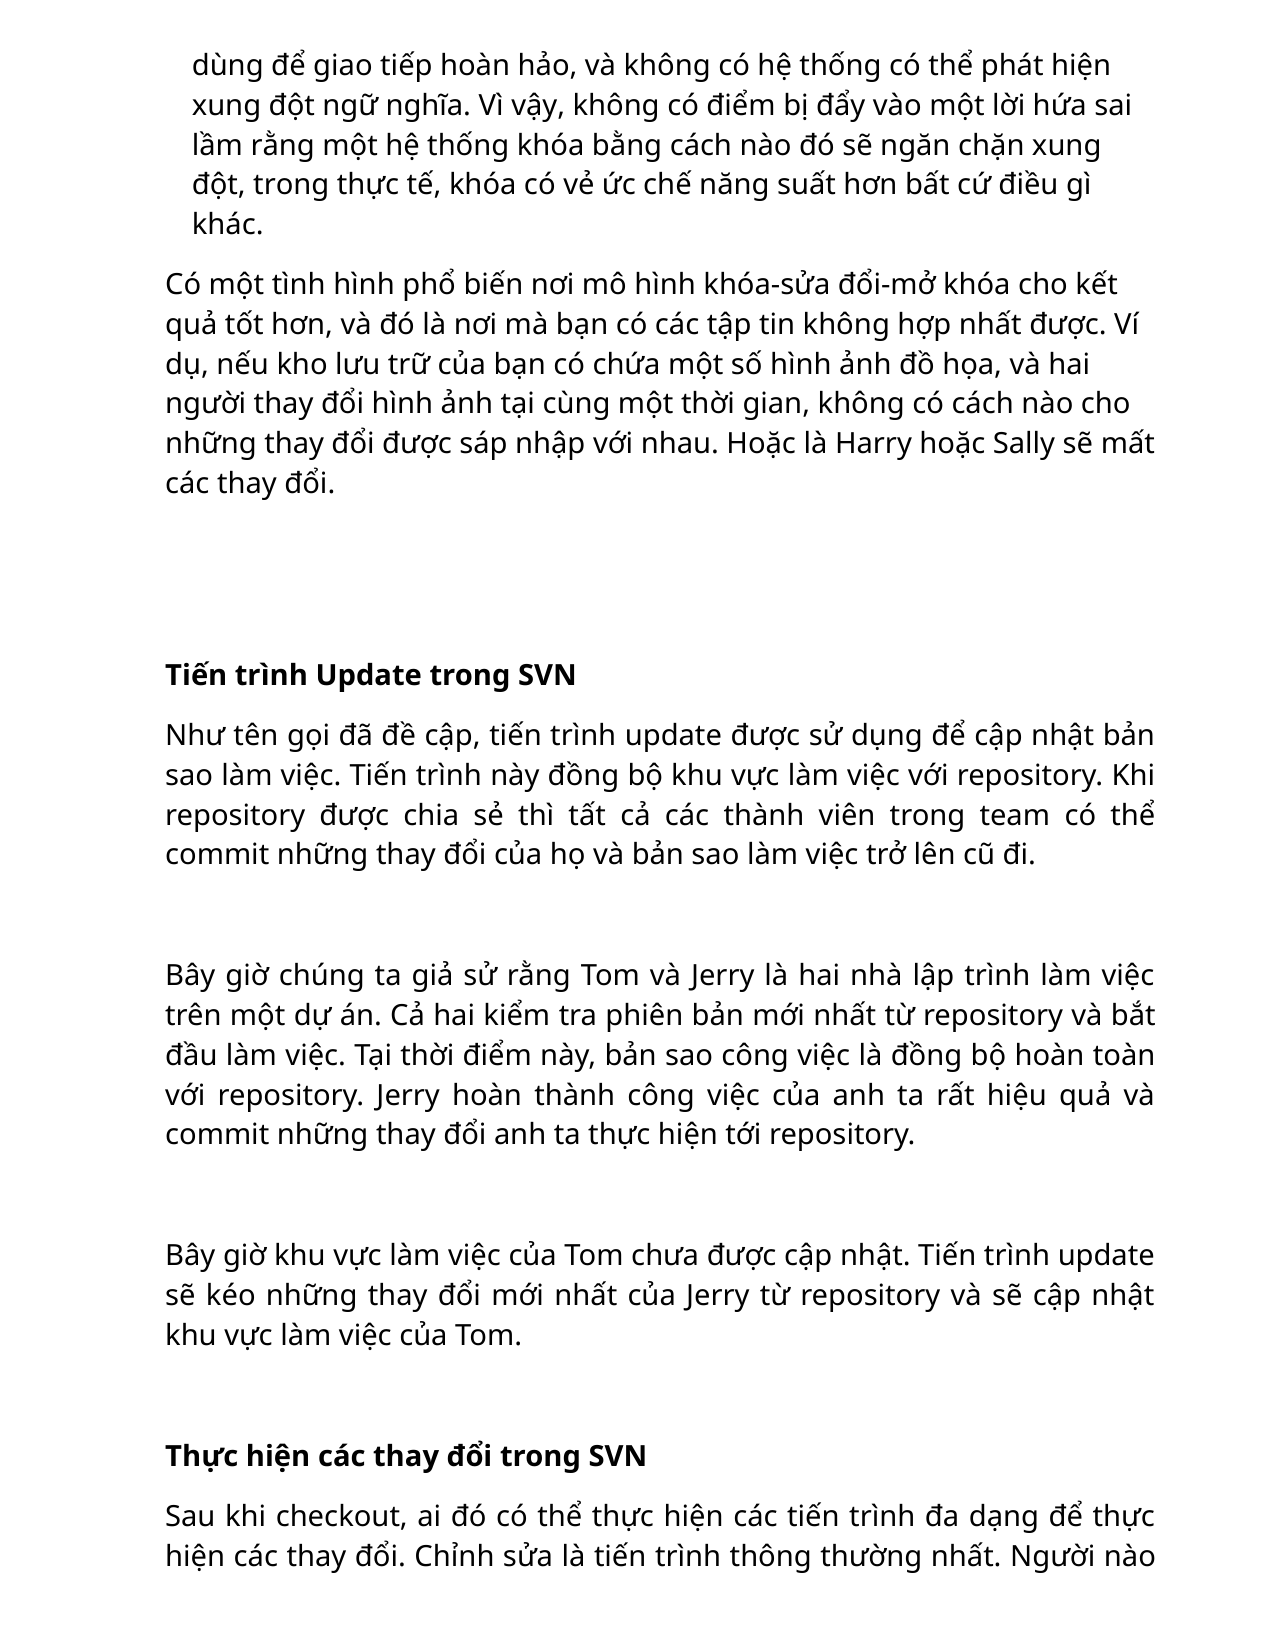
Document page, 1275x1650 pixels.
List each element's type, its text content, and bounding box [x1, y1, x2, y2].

text Như tên gọi đã đề cập, tiến trình update được sử dụng để cập nhật bản sao làm việc. Tiến trình này đồng bộ khu vực làm việc với repository. Khi repository được chia sẻ thì tất cả các thành viên trong team có thể commit những thay đổi của họ và bản sao làm việc trở lên cũ đi. [165, 714, 1157, 873]
text Thực hiện các thay đổi trong SVN [165, 1435, 1157, 1474]
text Bây giờ chúng ta giả sử rằng Tom và Jerry là hai nhà lập trình làm việc trên một dự án. Cả hai kiểm tra phiên bản mới nhất từ repository và bắt đầu làm việc. Tại thời điểm này, bản sao công việc là đồng bộ hoàn toàn với repository. Jerry hoàn thành công việc của anh ta rất hiệu quả và commit những thay đổi anh ta thực hiện tới repository. [165, 955, 1157, 1153]
text dùng để giao tiếp hoàn hảo, và không có hệ thống có thể phát hiện xung đột ngữ nghĩa. Vì vậy, không có điểm bị đẩy vào một lời hứa sai lầm rằng một hệ thống khóa bằng cách nào đó sẽ ngăn chặn xung đột, trong thực tế, khóa có vẻ ức chế năng suất hơn bất cứ điều gì khác. [192, 44, 1157, 243]
text Sau khi checkout, ai đó có thể thực hiện các tiến trình đa dạng để thực hiện các thay đổi. Chỉnh sửa là tiến trình thông thường nhất. Người nào [165, 1495, 1157, 1575]
text Tiến trình Update trong SVN [165, 654, 1157, 694]
text Có một tình hình phổ biến nơi mô hình khóa-sửa đổi-mở khóa cho kết quả tốt hơn, và đó là nơi mà bạn có các tập tin không hợp nhất được. Ví dụ, nếu kho lưu trữ của bạn có chứa một số hình ảnh đồ họa, và hai người thay đổi hình ảnh tại cùng một thời gian, không có cách nào cho những thay đổi được sáp nhập với nhau. Hoặc là Harry hoặc Sally sẽ mất các thay đổi. [165, 264, 1157, 502]
text Bây giờ khu vực làm việc của Tom chưa được cập nhật. Tiến trình update sẽ kéo những thay đổi mới nhất của Jerry từ repository và sẽ cập nhật khu vực làm việc của Tom. [165, 1234, 1157, 1353]
